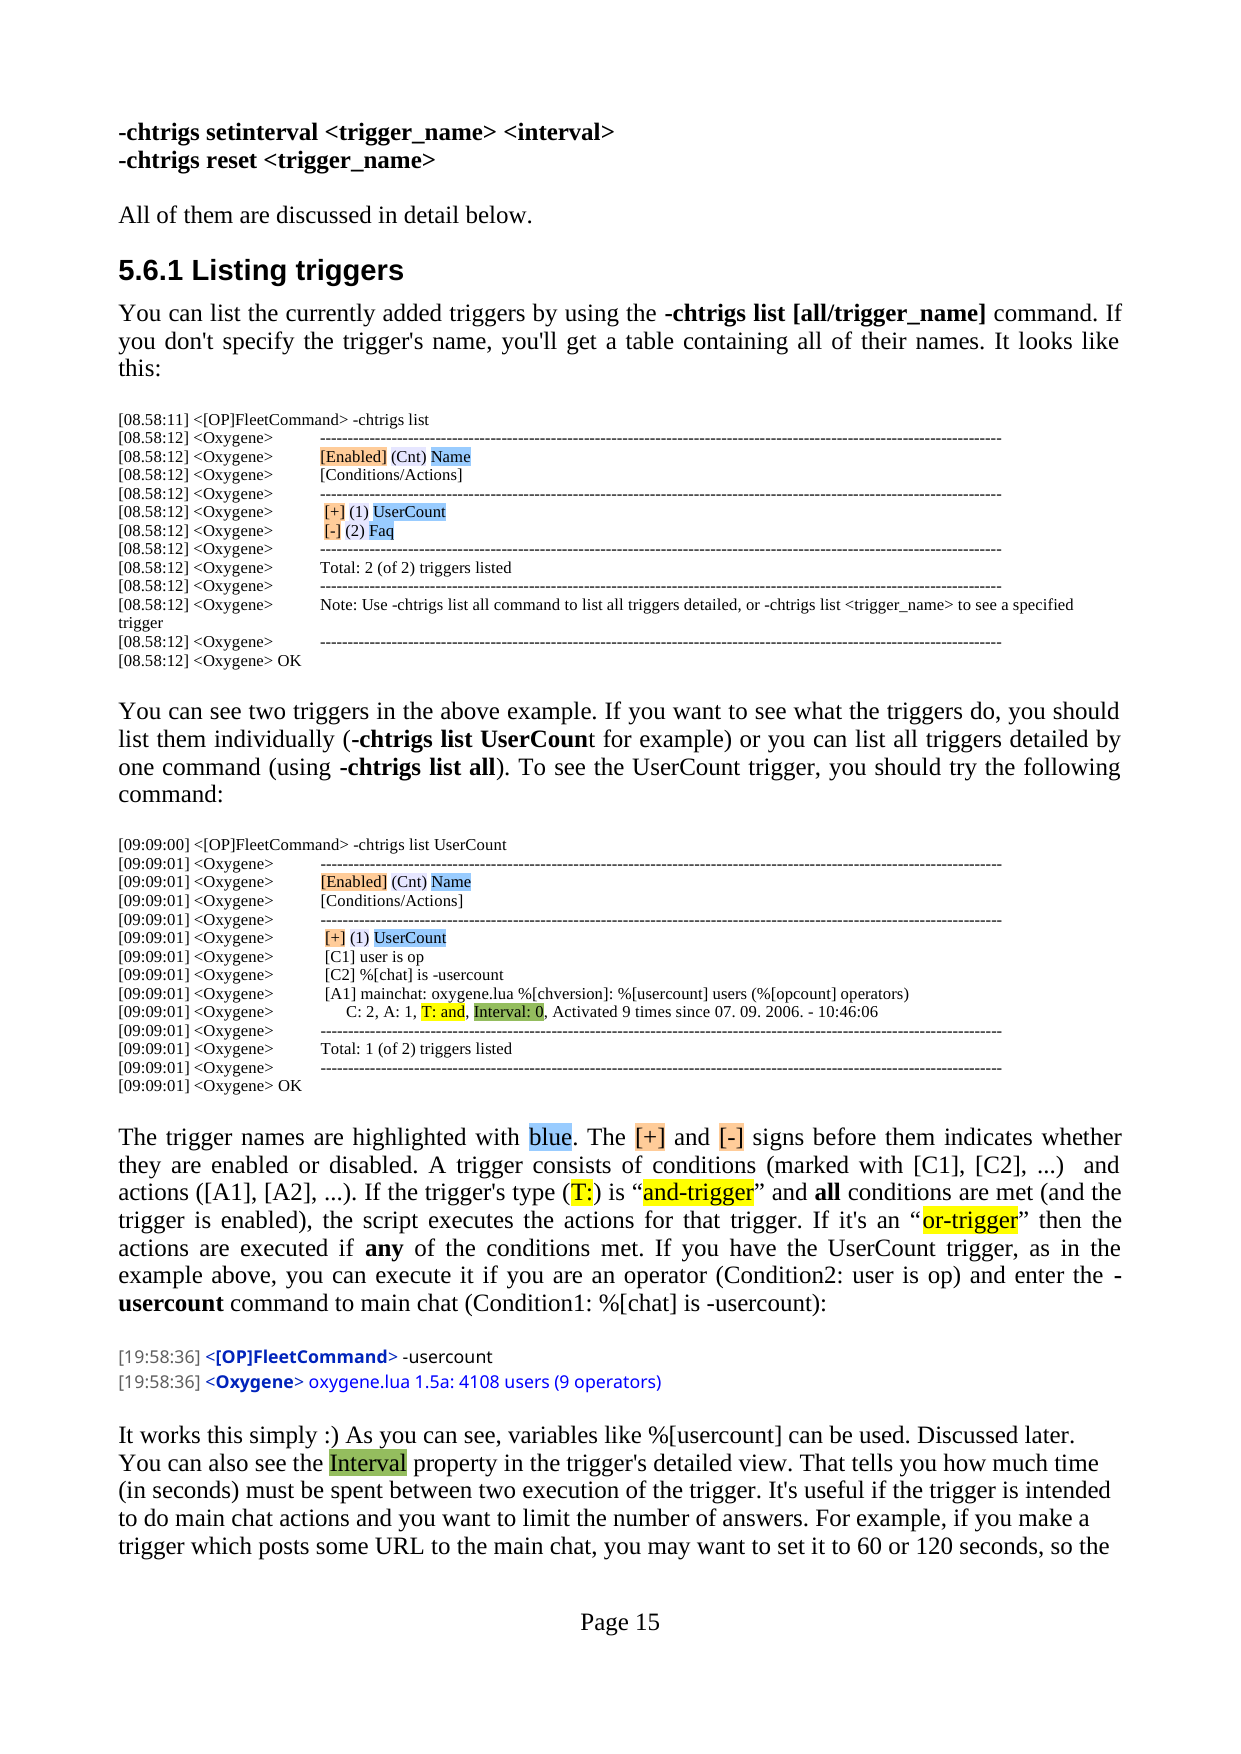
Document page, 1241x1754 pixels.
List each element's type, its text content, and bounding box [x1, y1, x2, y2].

text [09:09:01] <Oxygene> [C1] user is op [118, 947, 1122, 966]
text The trigger names are highlighted with blue. The [+] and [-] signs before them indicates whether they are enabled or disabled. A trigger consists of conditions (marked with [C1], [C2], ...) and actions ([A1], [A2], ...). If the trigger's type (T:) is “and-trigger” and all conditions are met (and the trigger is enabled), the script executes the actions for that trigger. If it's an “or-trigger” then the actions are executed if any of the conditions met. If you have the UserCount trigger, as in the example above, you can execute it if you are an operator (Condition2: user is op) and enter the -usercount command to main chat (Condition1: %[chat] is -usercount): [118, 1123, 1122, 1317]
text [09:09:01] <Oxygene> [A1] mainchat: oxygene.lua %[chversion]: %[usercount] users (%[opcount] operators) [118, 984, 1122, 1003]
text [08.58:12] <Oxygene> ---------------------------------------------------------------------------------------------------------------------------- [118, 484, 1122, 503]
text [09:09:01] <Oxygene> [Conditions/Actions] [118, 891, 1122, 910]
text [08.58:12] <Oxygene> ---------------------------------------------------------------------------------------------------------------------------- [118, 632, 1122, 651]
text [08.58:12] <Oxygene> [+] (1) UserCount [118, 503, 1122, 521]
text [09:09:01] <Oxygene> OK [118, 1077, 1122, 1095]
text All of them are discussed in detail below. [118, 201, 1122, 229]
text [08.58:12] <Oxygene> ---------------------------------------------------------------------------------------------------------------------------- [118, 540, 1122, 558]
text [09:09:01] <Oxygene> Total: 1 (of 2) triggers listed [118, 1040, 1122, 1058]
text [09:09:01] <Oxygene> [Enabled] (Cnt) Name [118, 873, 1122, 891]
text [09:09:01] <Oxygene> C: 2, A: 1, T: and, Interval: 0, Activated 9 times since 07. 09. 2006. - 10:46:06 [118, 1003, 1122, 1021]
text [09:09:01] <Oxygene> ---------------------------------------------------------------------------------------------------------------------------- [118, 1021, 1122, 1040]
text [08.58:12] <Oxygene> OK [118, 651, 1122, 669]
text [08.58:12] <Oxygene> Note: Use -chtrigs list all command to list all triggers detailed, or -chtrigs list <trigger_name> to see a specified trigger [118, 595, 1122, 632]
text [08.58:12] <Oxygene> [Enabled] (Cnt) Name [118, 447, 1122, 466]
text [08.58:12] <Oxygene> ---------------------------------------------------------------------------------------------------------------------------- [118, 428, 1122, 447]
text [19:58:36] <[OP]FleetCommand> -usercount [19:58:36] <Oxygene> oxygene.lua 1.5a: 4108 users (9 operators) [118, 1345, 1122, 1393]
text [09:09:00] <[OP]FleetCommand> -chtrigs list UserCount [118, 836, 1122, 854]
text [08.58:12] <Oxygene> [-] (2) Faq [118, 521, 1122, 540]
text [09:09:01] <Oxygene> ---------------------------------------------------------------------------------------------------------------------------- [118, 910, 1122, 928]
text -chtrigs setinterval <trigger_name> <interval> [118, 118, 1122, 146]
text [09:09:01] <Oxygene> ---------------------------------------------------------------------------------------------------------------------------- [118, 854, 1122, 873]
text It works this simply :) As you can see, variables like %[usercount] can be used. Discussed later. You can also see the Interval property in the trigger's detailed view. That tells you how much time (in seconds) must be spent between two execution of the trigger. It's useful if the trigger is intended to do main chat actions and you want to limit the number of answers. For example, if you make a trigger which posts some URL to the main chat, you may want to set it to 60 or 120 seconds, so the [118, 1421, 1122, 1559]
text [08.58:12] <Oxygene> [Conditions/Actions] [118, 466, 1122, 484]
text You can list the currently added triggers by using the -chtrigs list [all/trigger_name] command. If you don't specify the trigger's name, you'll get a table containing all of their names. It looks like this: [118, 299, 1122, 382]
text [08.58:12] <Oxygene> Total: 2 (of 2) triggers listed [118, 558, 1122, 577]
text [09:09:01] <Oxygene> [+] (1) UserCount [118, 928, 1122, 947]
subtitle 5.6.1 Listing triggers [118, 254, 1122, 287]
text You can see two triggers in the above example. If you want to see what the triggers do, you should list them individually (-chtrigs list UserCount for example) or you can list all triggers detailed by one command (using -chtrigs list all). To see the UserCount trigger, you should try the following command: [118, 697, 1122, 808]
text [09:09:01] <Oxygene> ---------------------------------------------------------------------------------------------------------------------------- [118, 1058, 1122, 1077]
text [08.58:12] <Oxygene> ---------------------------------------------------------------------------------------------------------------------------- [118, 577, 1122, 595]
text [09:09:01] <Oxygene> [C2] %[chat] is -usercount [118, 966, 1122, 984]
text -chtrigs reset <trigger_name> [118, 146, 1122, 173]
text [08.58:11] <[OP]FleetCommand> -chtrigs list [118, 410, 1122, 428]
